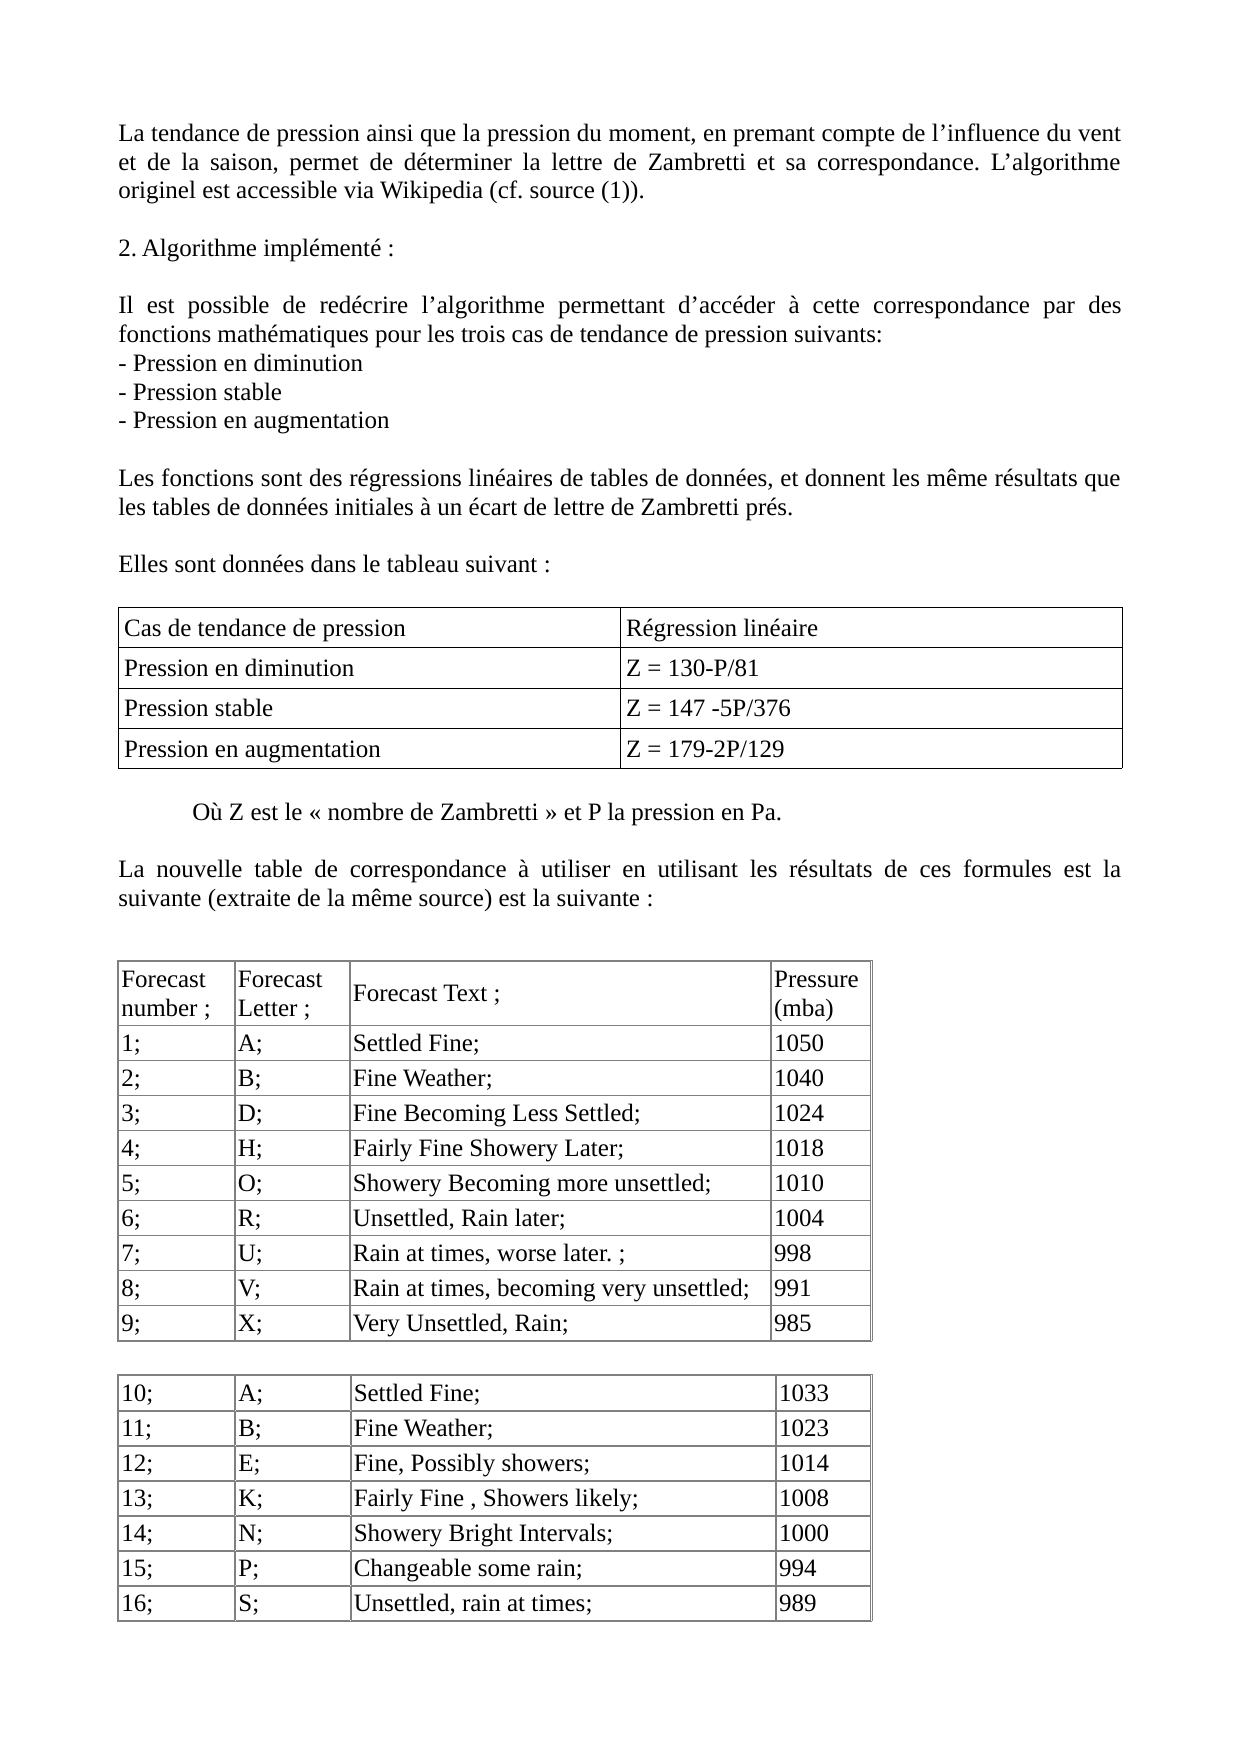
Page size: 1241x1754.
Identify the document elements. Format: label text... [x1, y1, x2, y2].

table_cell Unsettled, rain at times; [352, 1587, 775, 1620]
table_cell 8; [119, 1271, 234, 1304]
table_cell 994 [777, 1552, 870, 1585]
table_cell 3; [119, 1096, 234, 1129]
table_cell P; [236, 1552, 350, 1585]
table_cell Z = 179-2P/129 [621, 729, 1122, 768]
table_cell 1014 [777, 1447, 870, 1480]
table_cell V; [236, 1271, 349, 1304]
table_cell Settled Fine; [351, 1026, 770, 1059]
text - Pression en augmentation [118, 406, 1122, 434]
text - Pression en diminution [118, 348, 1122, 377]
table_cell 985 [772, 1306, 870, 1339]
table_header 10; [119, 1376, 234, 1410]
table_cell Fine Becoming Less Settled; [351, 1096, 770, 1129]
text La nouvelle table de correspondance à utiliser en utilisant les résultats de ces formules est la suivante (extraite de la même source) est la suivante : [118, 854, 1122, 912]
table_cell 5; [119, 1166, 234, 1199]
table_cell 12; [119, 1447, 234, 1480]
text - Pression stable [118, 377, 1122, 406]
table_cell Fine Weather; [352, 1412, 775, 1445]
table_cell Fairly Fine Showery Later; [351, 1131, 770, 1164]
table_cell H; [236, 1131, 349, 1164]
table_cell 1040 [772, 1061, 870, 1094]
table_cell 14; [119, 1517, 234, 1550]
table_cell 1004 [772, 1201, 870, 1234]
table_cell Z = 147 -5P/376 [621, 689, 1122, 728]
table_cell 1008 [777, 1482, 870, 1515]
text Il est possible de redécrire l’algorithme permettant d’accéder à cette correspondance par des fonctions mathématiques pour les trois cas de tendance de pression suivants: [118, 291, 1122, 348]
table_cell 1024 [772, 1096, 870, 1129]
table_cell D; [236, 1096, 349, 1129]
table_cell Showery Bright Intervals; [352, 1517, 775, 1550]
table_cell 1050 [772, 1026, 870, 1059]
table_cell Unsettled, Rain later; [351, 1201, 770, 1234]
table_header 1033 [777, 1376, 870, 1410]
table_header Forecast Text ; [351, 962, 770, 1024]
table_cell 4; [119, 1131, 234, 1164]
table_cell S; [236, 1587, 350, 1620]
table_cell X; [236, 1306, 349, 1339]
table_cell 9; [119, 1306, 234, 1339]
table_header Cas de tendance de pression [119, 608, 620, 647]
table_cell A; [236, 1026, 349, 1059]
table_cell E; [236, 1447, 350, 1480]
table_header A; [236, 1376, 350, 1410]
table_cell 16; [119, 1587, 234, 1620]
text La tendance de pression ainsi que la pression du moment, en premant compte de l’influence du vent et de la saison, permet de déterminer la lettre de Zambretti et sa correspondance. L’algorithme originel est accessible via Wikipedia (cf. source (1)). [118, 118, 1122, 204]
table_cell Pression stable [119, 689, 620, 728]
table_header Forecast Letter ; [236, 962, 349, 1024]
table_cell 1; [119, 1026, 234, 1059]
table_cell Pression en augmentation [119, 729, 620, 768]
text 2. Algorithme implémenté : [118, 233, 1122, 262]
table_cell 6; [119, 1201, 234, 1234]
text Elles sont données dans le tableau suivant : [118, 549, 1122, 578]
table_cell Rain at times, worse later. ; [351, 1236, 770, 1269]
table_cell 1023 [777, 1412, 870, 1445]
table_cell K; [236, 1482, 350, 1515]
table_cell 989 [777, 1587, 870, 1620]
table_cell 998 [772, 1236, 870, 1269]
table_header Régression linéaire [621, 608, 1122, 647]
table_cell B; [236, 1061, 349, 1094]
text Où Z est le « nombre de Zambretti » et P la pression en Pa. [118, 797, 1122, 826]
table_cell Rain at times, becoming very unsettled; [351, 1271, 770, 1304]
table_cell 1018 [772, 1131, 870, 1164]
table_cell N; [236, 1517, 350, 1550]
table_header Settled Fine; [352, 1376, 775, 1410]
table_cell Fairly Fine , Showers likely; [352, 1482, 775, 1515]
text Les fonctions sont des régressions linéaires de tables de données, et donnent les même résultats que les tables de données initiales à un écart de lettre de Zambretti prés. [118, 463, 1122, 521]
table_cell Z = 130-P/81 [621, 648, 1122, 687]
table_cell U; [236, 1236, 349, 1269]
table_cell O; [236, 1166, 349, 1199]
table_header Pressure (mba) [772, 962, 870, 1024]
table_cell 13; [119, 1482, 234, 1515]
table_cell 1000 [777, 1517, 870, 1550]
table_cell B; [236, 1412, 350, 1445]
table_cell 15; [119, 1552, 234, 1585]
table_cell 1010 [772, 1166, 870, 1199]
table_cell Fine Weather; [351, 1061, 770, 1094]
table_cell Showery Becoming more unsettled; [351, 1166, 770, 1199]
table_cell R; [236, 1201, 349, 1234]
table_header Forecast number ; [119, 962, 234, 1024]
table_cell 11; [119, 1412, 234, 1445]
table_cell 991 [772, 1271, 870, 1304]
table_cell Fine, Possibly showers; [352, 1447, 775, 1480]
table_cell 7; [119, 1236, 234, 1269]
table_cell 2; [119, 1061, 234, 1094]
table_cell Very Unsettled, Rain; [351, 1306, 770, 1339]
table_cell Pression en diminution [119, 648, 620, 687]
table_cell Changeable some rain; [352, 1552, 775, 1585]
